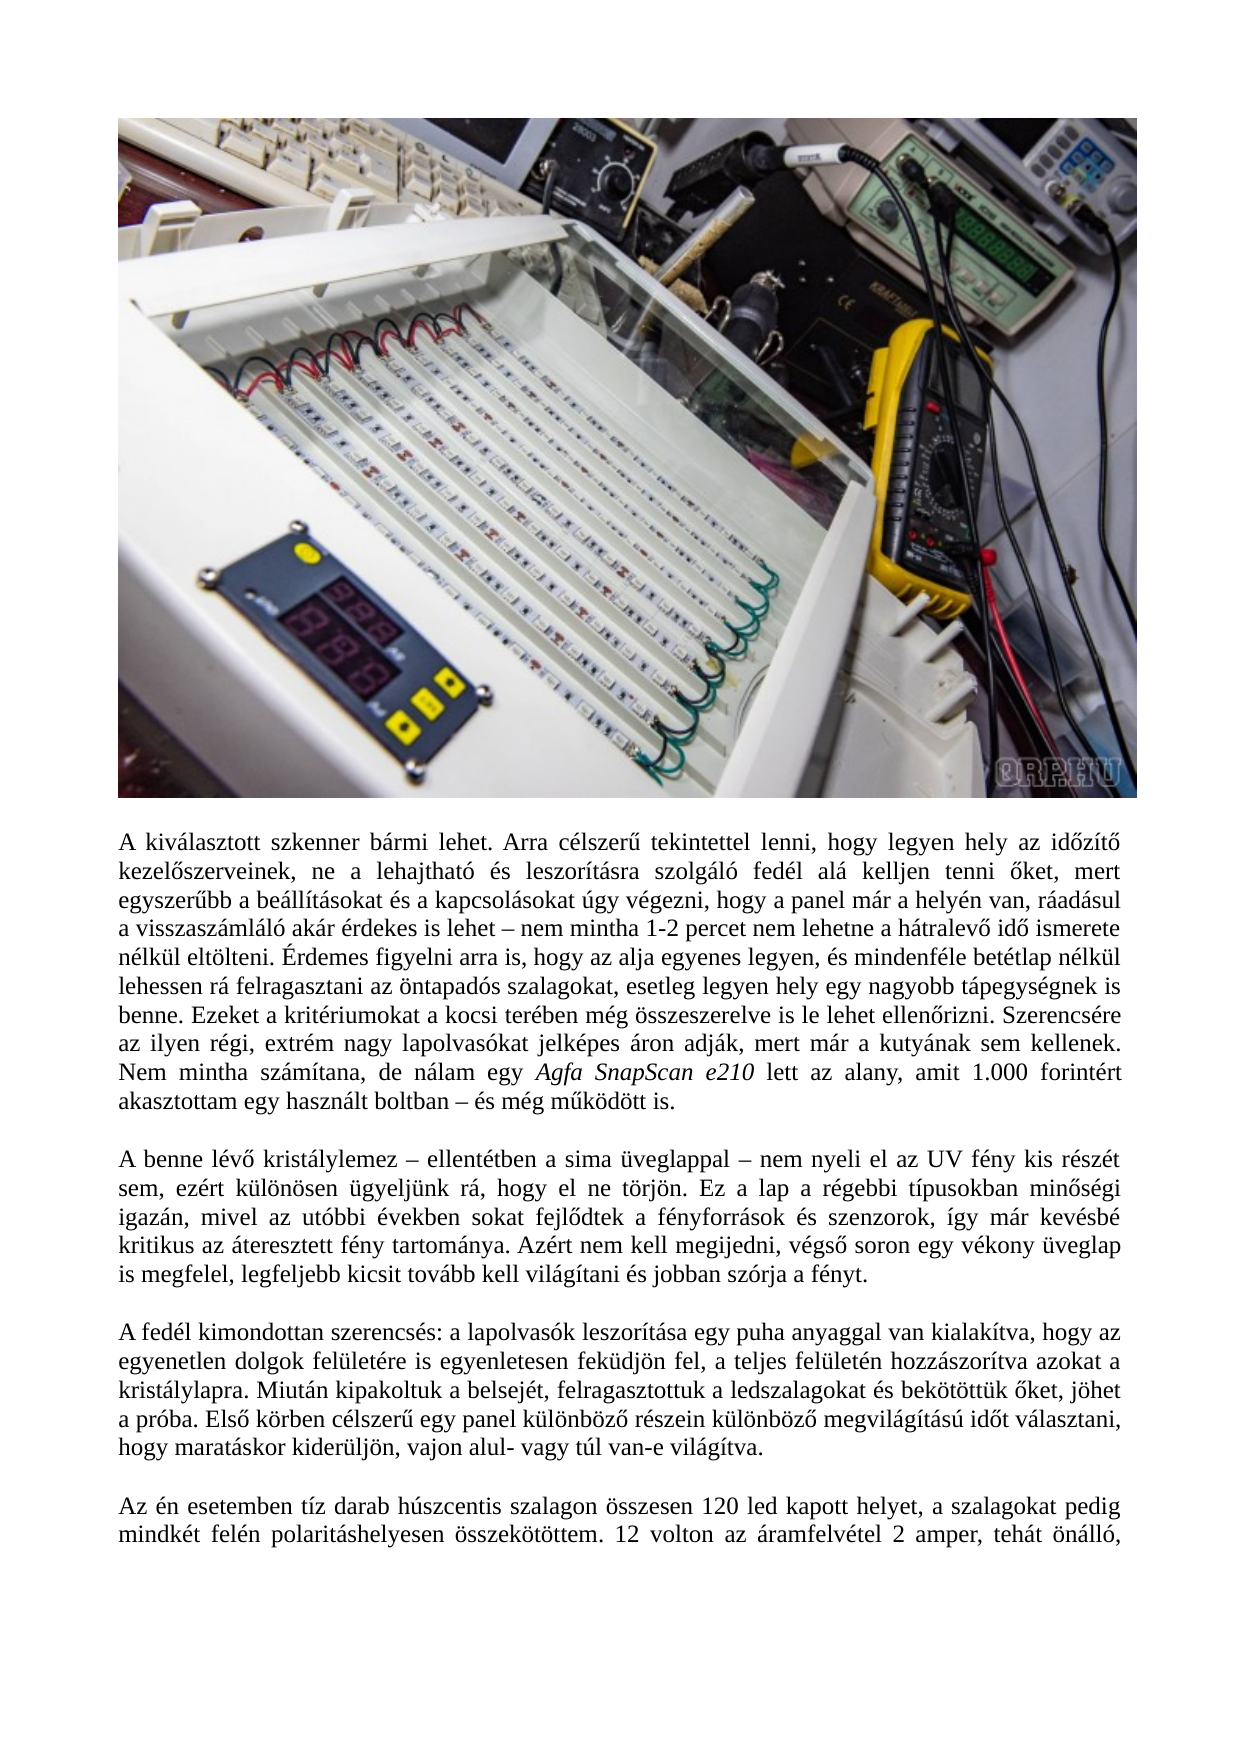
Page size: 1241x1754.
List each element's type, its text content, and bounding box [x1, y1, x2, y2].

text A kiválasztott szkenner bármi lehet. Arra célszerű tekintettel lenni, hogy legyen hely az időzítő kezelőszerveinek, ne a lehajtható és leszorításra szolgáló fedél alá kelljen tenni őket, mert egyszerűbb a beállításokat és a kapcsolásokat úgy végezni, hogy a panel már a helyén van, ráadásul a visszaszámláló akár érdekes is lehet – nem mintha 1-2 percet nem lehetne a hátralevő idő ismerete nélkül eltölteni. Érdemes figyelni arra is, hogy az alja egyenes legyen, és mindenféle betétlap nélkül lehessen rá felragasztani az öntapadós szalagokat, esetleg legyen hely egy nagyobb tápegységnek is benne. Ezeket a kritériumokat a kocsi terében még összeszerelve is le lehet ellenőrizni. Szerencsére az ilyen régi, extrém nagy lapolvasókat jelképes áron adják, mert már a kutyának sem kellenek. Nem mintha számítana, de nálam egy Agfa SnapScan e210 lett az alany, amit 1.000 forintért akasztottam egy használt boltban – és még működött is. [118, 827, 1122, 1115]
text A fedél kimondottan szerencsés: a lapolvasók leszorítása egy puha anyaggal van kialakítva, hogy az egyenetlen dolgok felületére is egyenletesen feküdjön fel, a teljes felületén hozzászorítva azokat a kristálylapra. Miután kipakoltuk a belsejét, felragasztottuk a ledszalagokat és bekötöttük őket, jöhet a próba. Első körben célszerű egy panel különböző részein különböző megvilágítású időt választani, hogy maratáskor kiderüljön, vajon alul- vagy túl van-e világítva. [118, 1317, 1122, 1461]
picture [118, 118, 1137, 798]
text A benne lévő kristálylemez – ellentétben a sima üveglappal – nem nyeli el az UV fény kis részét sem, ezért különösen ügyeljünk rá, hogy el ne törjön. Ez a lap a régebbi típusokban minőségi igazán, mivel az utóbbi években sokat fejlődtek a fényforrások és szenzorok, így már kevésbé kritikus az áteresztett fény tartománya. Azért nem kell megijedni, végső soron egy vékony üveglap is megfelel, legfeljebb kicsit tovább kell világítani és jobban szórja a fényt. [118, 1144, 1122, 1288]
text Az én esetemben tíz darab húszcentis szalagon összesen 120 led kapott helyet, a szalagokat pedig mindkét felén polaritáshelyesen összekötöttem. 12 volton az áramfelvétel 2 amper, tehát önálló, [118, 1491, 1122, 1548]
